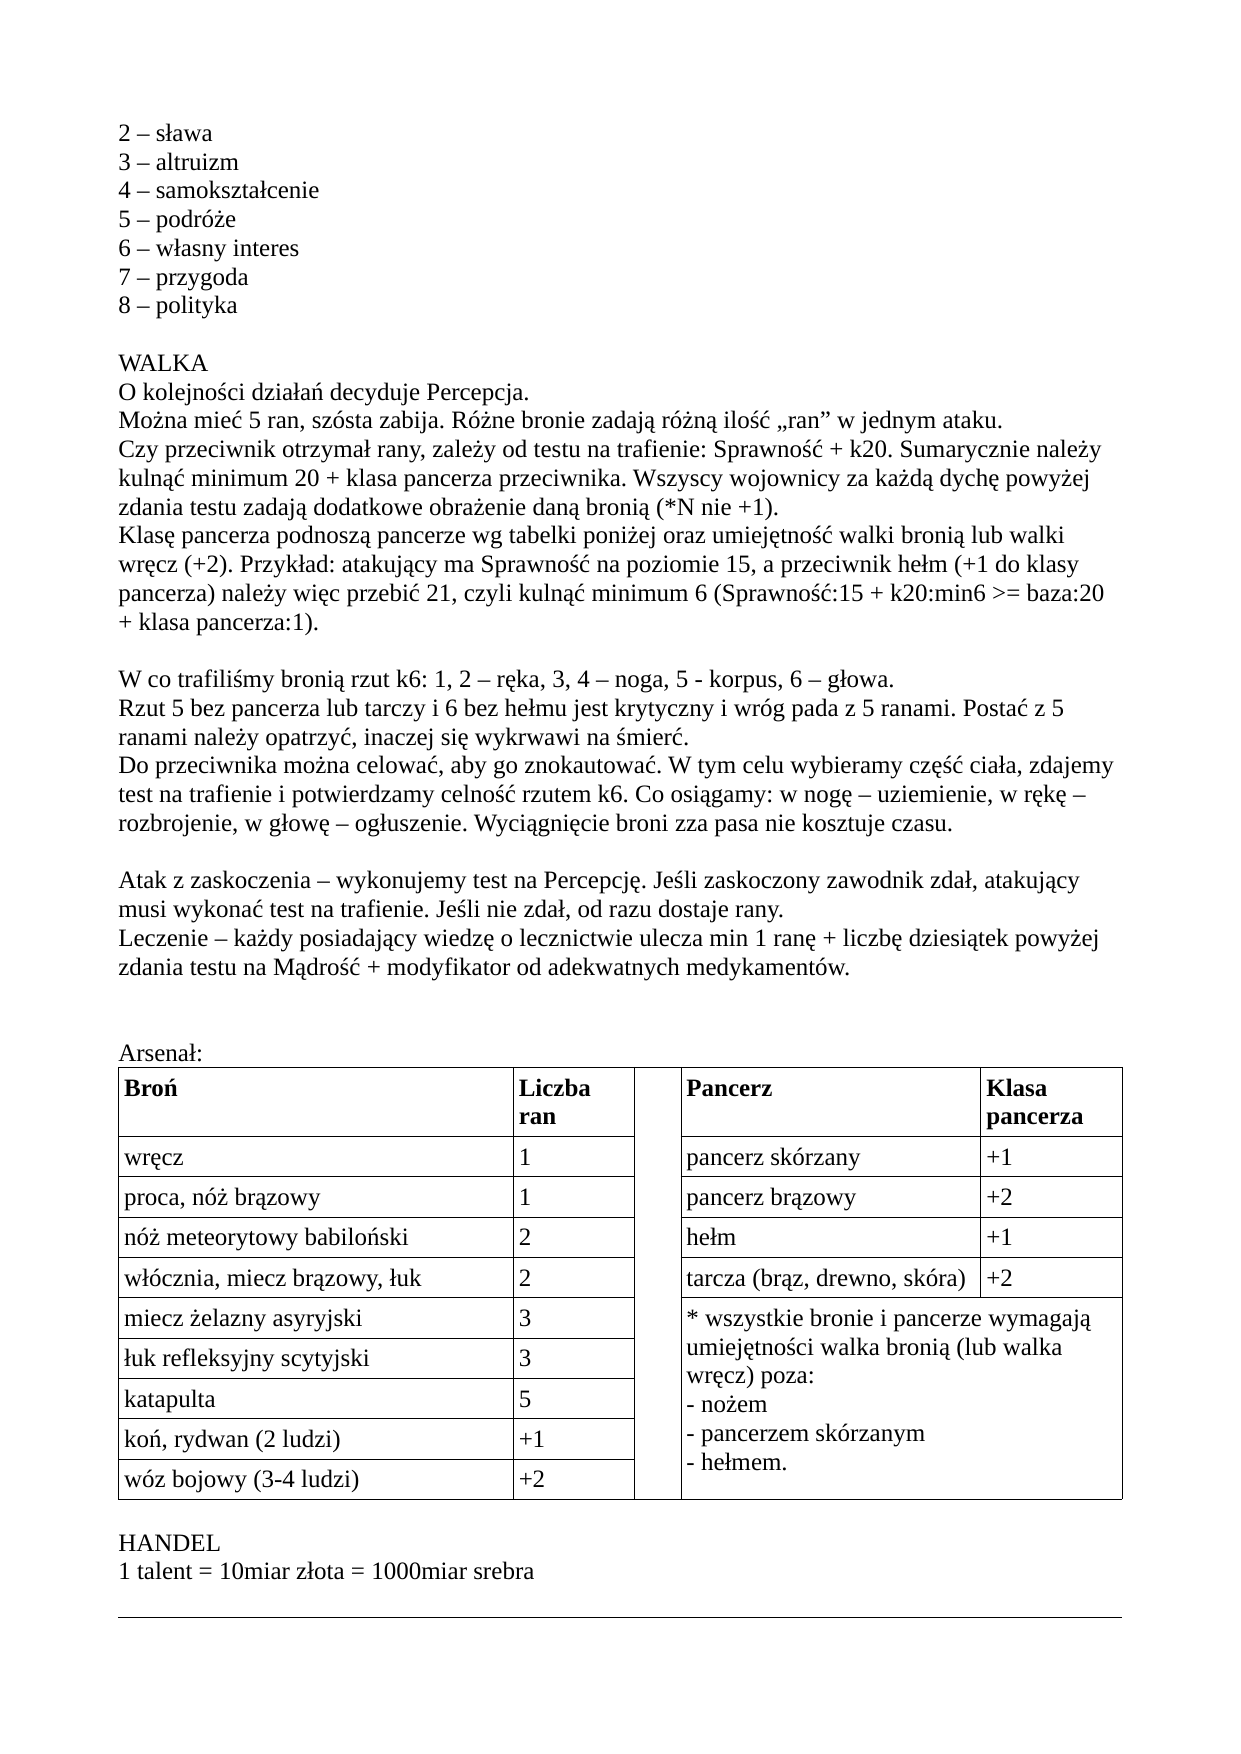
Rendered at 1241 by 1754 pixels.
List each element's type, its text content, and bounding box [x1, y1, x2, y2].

table_cell tarcza (brąz, drewno, skóra) [682, 1258, 980, 1297]
table_cell pancerz brązowy [682, 1177, 980, 1217]
text WALKA [118, 348, 1122, 377]
table_cell +2 [514, 1460, 634, 1499]
text Arsenał: [118, 1038, 1122, 1067]
text 1 talent = 10miar złota = 1000miar srebra [118, 1556, 1122, 1585]
table_cell 1 [514, 1137, 634, 1176]
table_cell +1 [514, 1419, 634, 1458]
table_cell nóż meteorytowy babiloński [119, 1218, 513, 1257]
table_cell 2 [514, 1258, 634, 1297]
table_header [635, 1068, 681, 1499]
table_cell 2 [514, 1218, 634, 1257]
text W co trafiliśmy bronią rzut k6: 1, 2 – ręka, 3, 4 – noga, 5 - korpus, 6 – głowa. [118, 664, 1122, 693]
text Czy przeciwnik otrzymał rany, zależy od testu na trafienie: Sprawność + k20. Sumarycznie należy kulnąć minimum 20 + klasa pancerza przeciwnika. Wszyscy wojownicy za każdą dychę powyżej zdania testu zadają dodatkowe obrażenie daną bronią (*N nie +1). [118, 434, 1122, 521]
table_cell pancerz skórzany [682, 1137, 980, 1176]
table_cell proca, nóż brązowy [119, 1177, 513, 1217]
text Można mieć 5 ran, szósta zabija. Różne bronie zadają różną ilość „ran” w jednym ataku. [118, 406, 1122, 434]
table_cell wręcz [119, 1137, 513, 1176]
text 3 – altruizm [118, 147, 1122, 176]
table_cell włócznia, miecz brązowy, łuk [119, 1258, 513, 1297]
table_cell * wszystkie bronie i pancerze wymagają umiejętności walka bronią (lub walka wręcz) poza: - nożem - pancerzem skórzanym - hełmem. [682, 1298, 1122, 1499]
text HANDEL [118, 1528, 1122, 1556]
text 2 – sława [118, 118, 1122, 147]
table_cell 5 [514, 1379, 634, 1418]
table_cell wóz bojowy (3-4 ludzi) [119, 1460, 513, 1499]
text Klasę pancerza podnoszą pancerze wg tabelki poniżej oraz umiejętność walki bronią lub walki wręcz (+2). Przykład: atakujący ma Sprawność na poziomie 15, a przeciwnik hełm (+1 do klasy pancerza) należy więc przebić 21, czyli kulnąć minimum 6 (Sprawność:15 + k20:min6 >= baza:20 + klasa pancerza:1). [118, 521, 1122, 636]
table_header Broń [119, 1068, 513, 1136]
table_cell 1 [514, 1177, 634, 1217]
table_cell +1 [981, 1137, 1122, 1176]
text 4 – samokształcenie [118, 176, 1122, 204]
table_cell 3 [514, 1298, 634, 1337]
table_cell +2 [981, 1177, 1122, 1217]
table_cell katapulta [119, 1379, 513, 1418]
table_cell +1 [981, 1218, 1122, 1257]
table_header Liczba ran [514, 1068, 634, 1136]
text 8 – polityka [118, 291, 1122, 319]
text Leczenie – każdy posiadający wiedzę o lecznictwie ulecza min 1 ranę + liczbę dziesiątek powyżej zdania testu na Mądrość + modyfikator od adekwatnych medykamentów. [118, 923, 1122, 981]
table_cell 3 [514, 1339, 634, 1378]
table_cell koń, rydwan (2 ludzi) [119, 1419, 513, 1458]
text Atak z zaskoczenia – wykonujemy test na Percepcję. Jeśli zaskoczony zawodnik zdał, atakujący musi wykonać test na trafienie. Jeśli nie zdał, od razu dostaje rany. [118, 866, 1122, 923]
table_cell miecz żelazny asyryjski [119, 1298, 513, 1337]
table_header Pancerz [682, 1068, 980, 1136]
text 7 – przygoda [118, 262, 1122, 291]
text Do przeciwnika można celować, aby go znokautować. W tym celu wybieramy część ciała, zdajemy test na trafienie i potwierdzamy celność rzutem k6. Co osiągamy: w nogę – uziemienie, w rękę – rozbrojenie, w głowę – ogłuszenie. Wyciągnięcie broni zza pasa nie kosztuje czasu. [118, 751, 1122, 837]
text O kolejności działań decyduje Percepcja. [118, 377, 1122, 406]
table_cell łuk refleksyjny scytyjski [119, 1339, 513, 1378]
table_cell hełm [682, 1218, 980, 1257]
table_cell +2 [981, 1258, 1122, 1297]
text 6 – własny interes [118, 233, 1122, 262]
text 5 – podróże [118, 204, 1122, 233]
table_header Klasa pancerza [981, 1068, 1122, 1136]
text Rzut 5 bez pancerza lub tarczy i 6 bez hełmu jest krytyczny i wróg pada z 5 ranami. Postać z 5 ranami należy opatrzyć, inaczej się wykrwawi na śmierć. [118, 693, 1122, 751]
